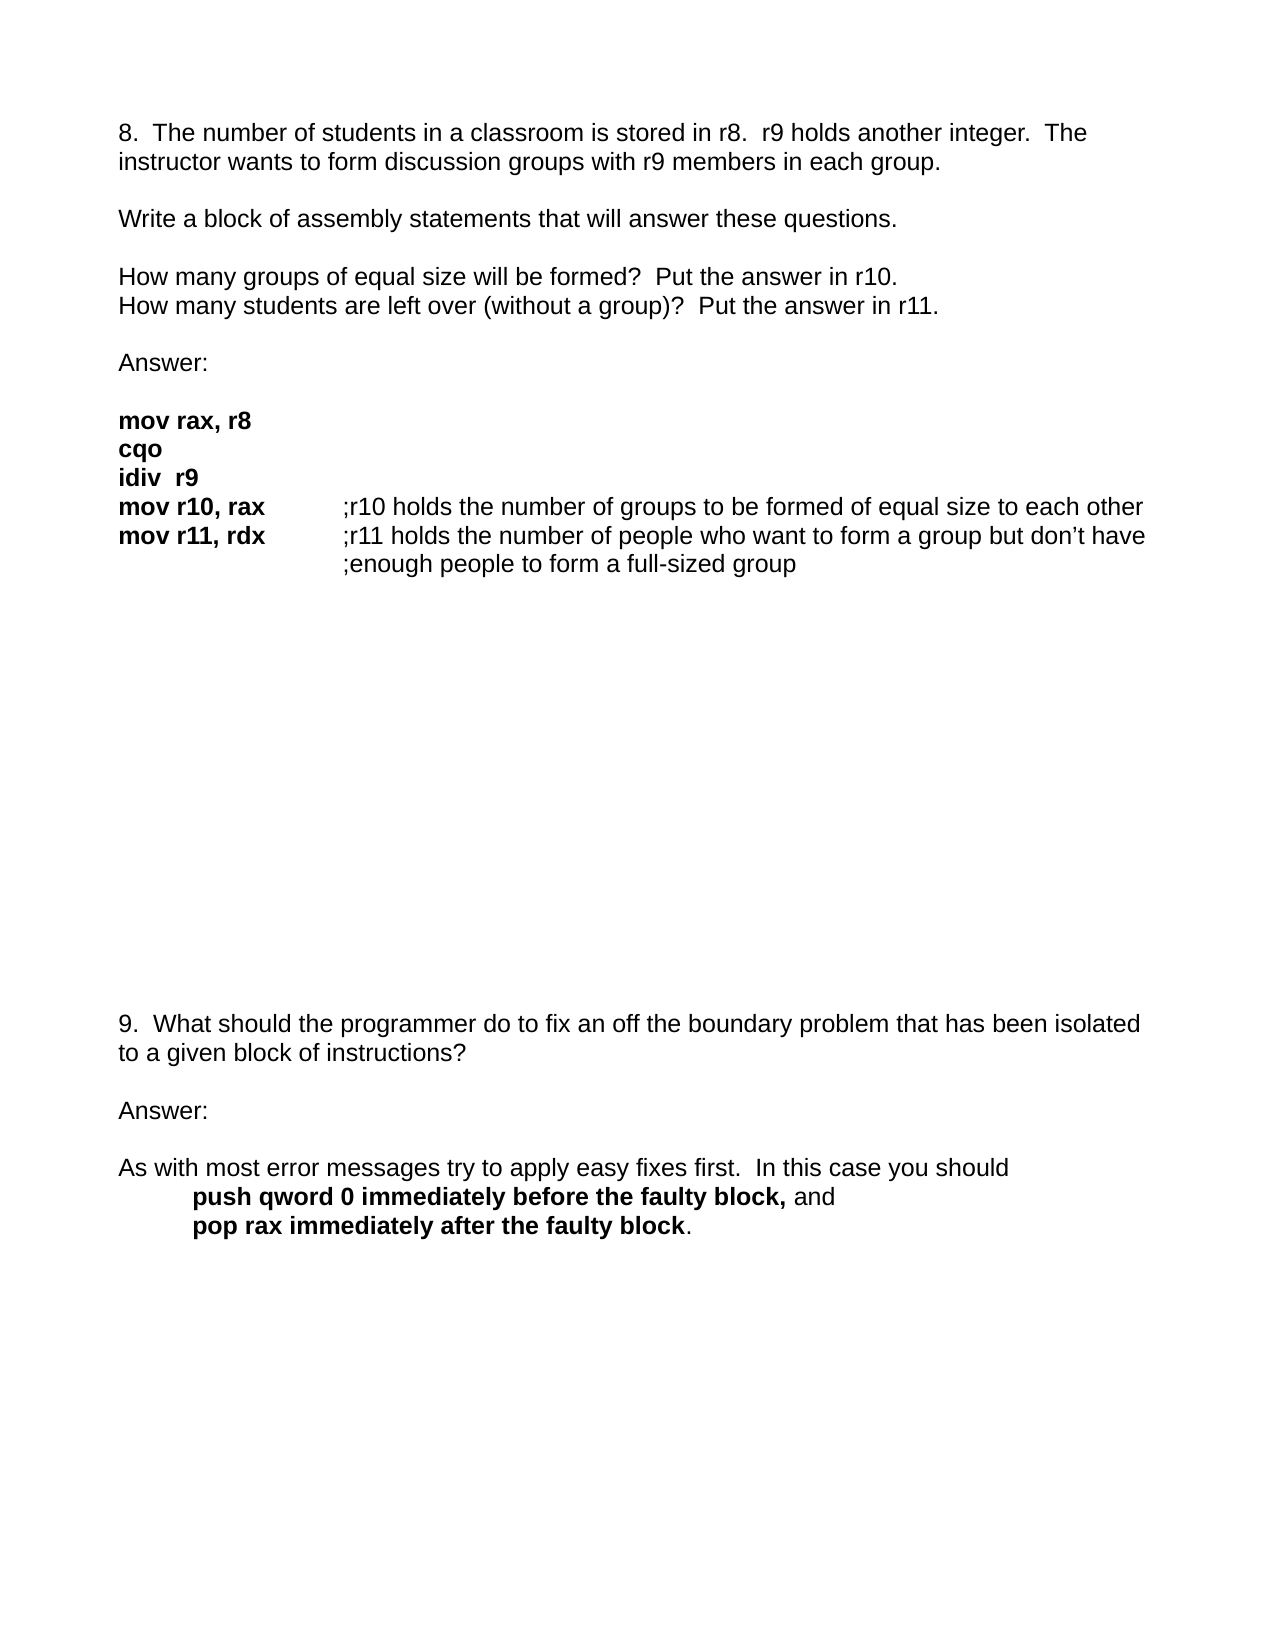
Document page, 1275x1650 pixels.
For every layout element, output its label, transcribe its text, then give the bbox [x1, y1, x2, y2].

text cqo [118, 434, 1157, 463]
text idiv r9 [118, 463, 1157, 492]
text Answer: [118, 1096, 1157, 1124]
text mov r11, rdx ;r11 holds the number of people who want to form a group but don’t have [118, 521, 1157, 549]
text mov rax, r8 [118, 406, 1157, 434]
text 8. The number of students in a classroom is stored in r8. r9 holds another integer. The instructor wants to form discussion groups with r9 members in each group. [118, 118, 1157, 176]
text mov r10, rax ;r10 holds the number of groups to be formed of equal size to each other [118, 492, 1157, 521]
text push qword 0 immediately before the faulty block, and [118, 1182, 1157, 1211]
text How many students are left over (without a group)? Put the answer in r11. [118, 291, 1157, 319]
text Write a block of assembly statements that will answer these questions. [118, 204, 1157, 233]
text As with most error messages try to apply easy fixes first. In this case you should [118, 1153, 1157, 1182]
text ;enough people to form a full-sized group [118, 549, 1157, 578]
text 9. What should the programmer do to fix an off the boundary problem that has been isolated to a given block of instructions? [118, 1009, 1157, 1067]
text pop rax immediately after the faulty block. [118, 1211, 1157, 1239]
text Answer: [118, 348, 1157, 377]
text How many groups of equal size will be formed? Put the answer in r10. [118, 262, 1157, 291]
